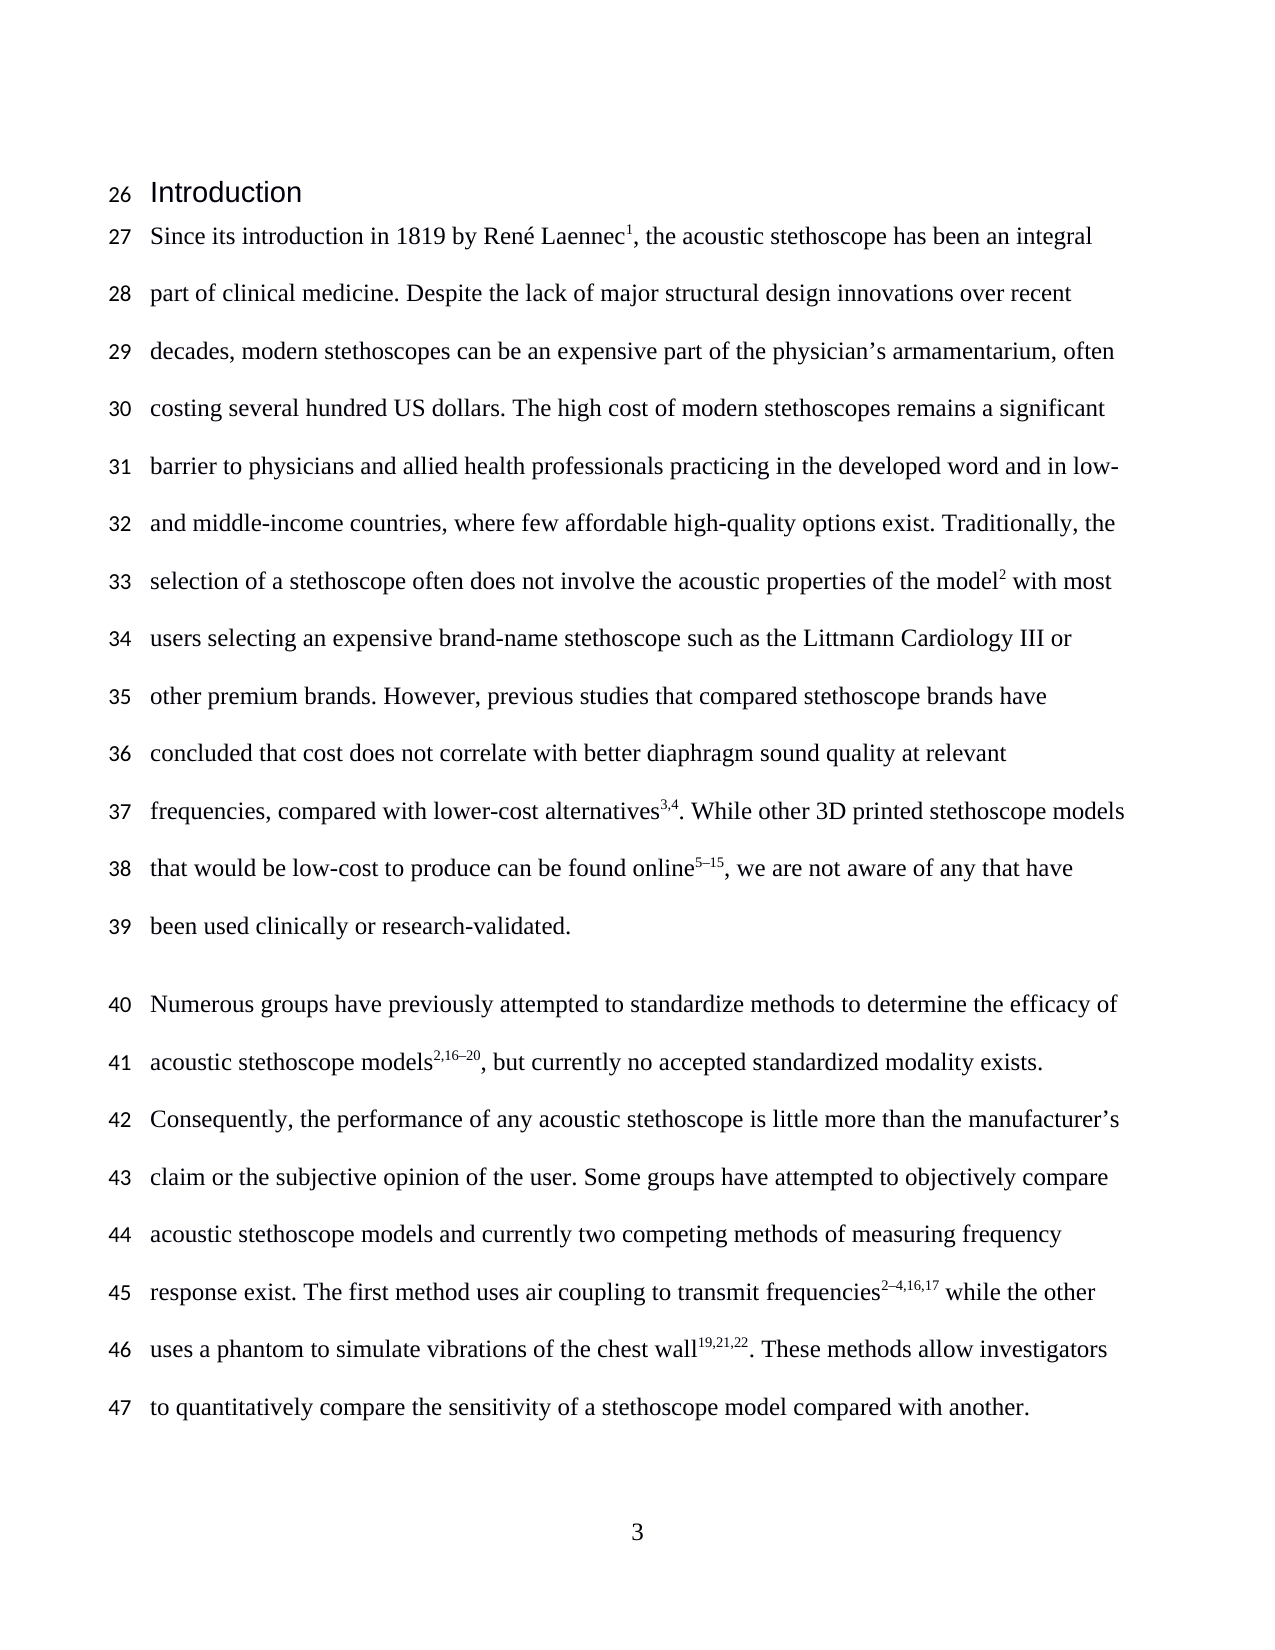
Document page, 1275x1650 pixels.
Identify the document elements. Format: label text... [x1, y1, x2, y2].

text Since its introduction in 1819 by René Laennec1, the acoustic stethoscope has been an integral part of clinical medicine. Despite the lack of major structural design innovations over recent decades, modern stethoscopes can be an expensive part of the physician’s armamentarium, often costing several hundred US dollars. The high cost of modern stethoscopes remains a significant barrier to physicians and allied health professionals practicing in the developed word and in low- and middle-income countries, where few affordable high-quality options exist. Traditionally, the selection of a stethoscope often does not involve the acoustic properties of the model2 with most users selecting an expensive brand-name stethoscope such as the Littmann Cardiology III or other premium brands. However, previous studies that compared stethoscope brands have concluded that cost does not correlate with better diaphragm sound quality at relevant frequencies, compared with lower-cost alternatives3,4. While other 3D printed stethoscope models that would be low-cost to produce can be found online5–15, we are not aware of any that have been used clinically or research-validated. [150, 221, 1125, 940]
subtitle Introduction [150, 175, 1125, 208]
text Numerous groups have previously attempted to standardize methods to determine the efficacy of acoustic stethoscope models2,16–20, but currently no accepted standardized modality exists. Consequently, the performance of any acoustic stethoscope is little more than the manufacturer’s claim or the subjective opinion of the user. Some groups have attempted to objectively compare acoustic stethoscope models and currently two competing methods of measuring frequency response exist. The first method uses air coupling to transmit frequencies2–4,16,17 while the other uses a phantom to simulate vibrations of the chest wall19,21,22. These methods allow investigators to quantitatively compare the sensitivity of a stethoscope model compared with another. [150, 989, 1125, 1421]
